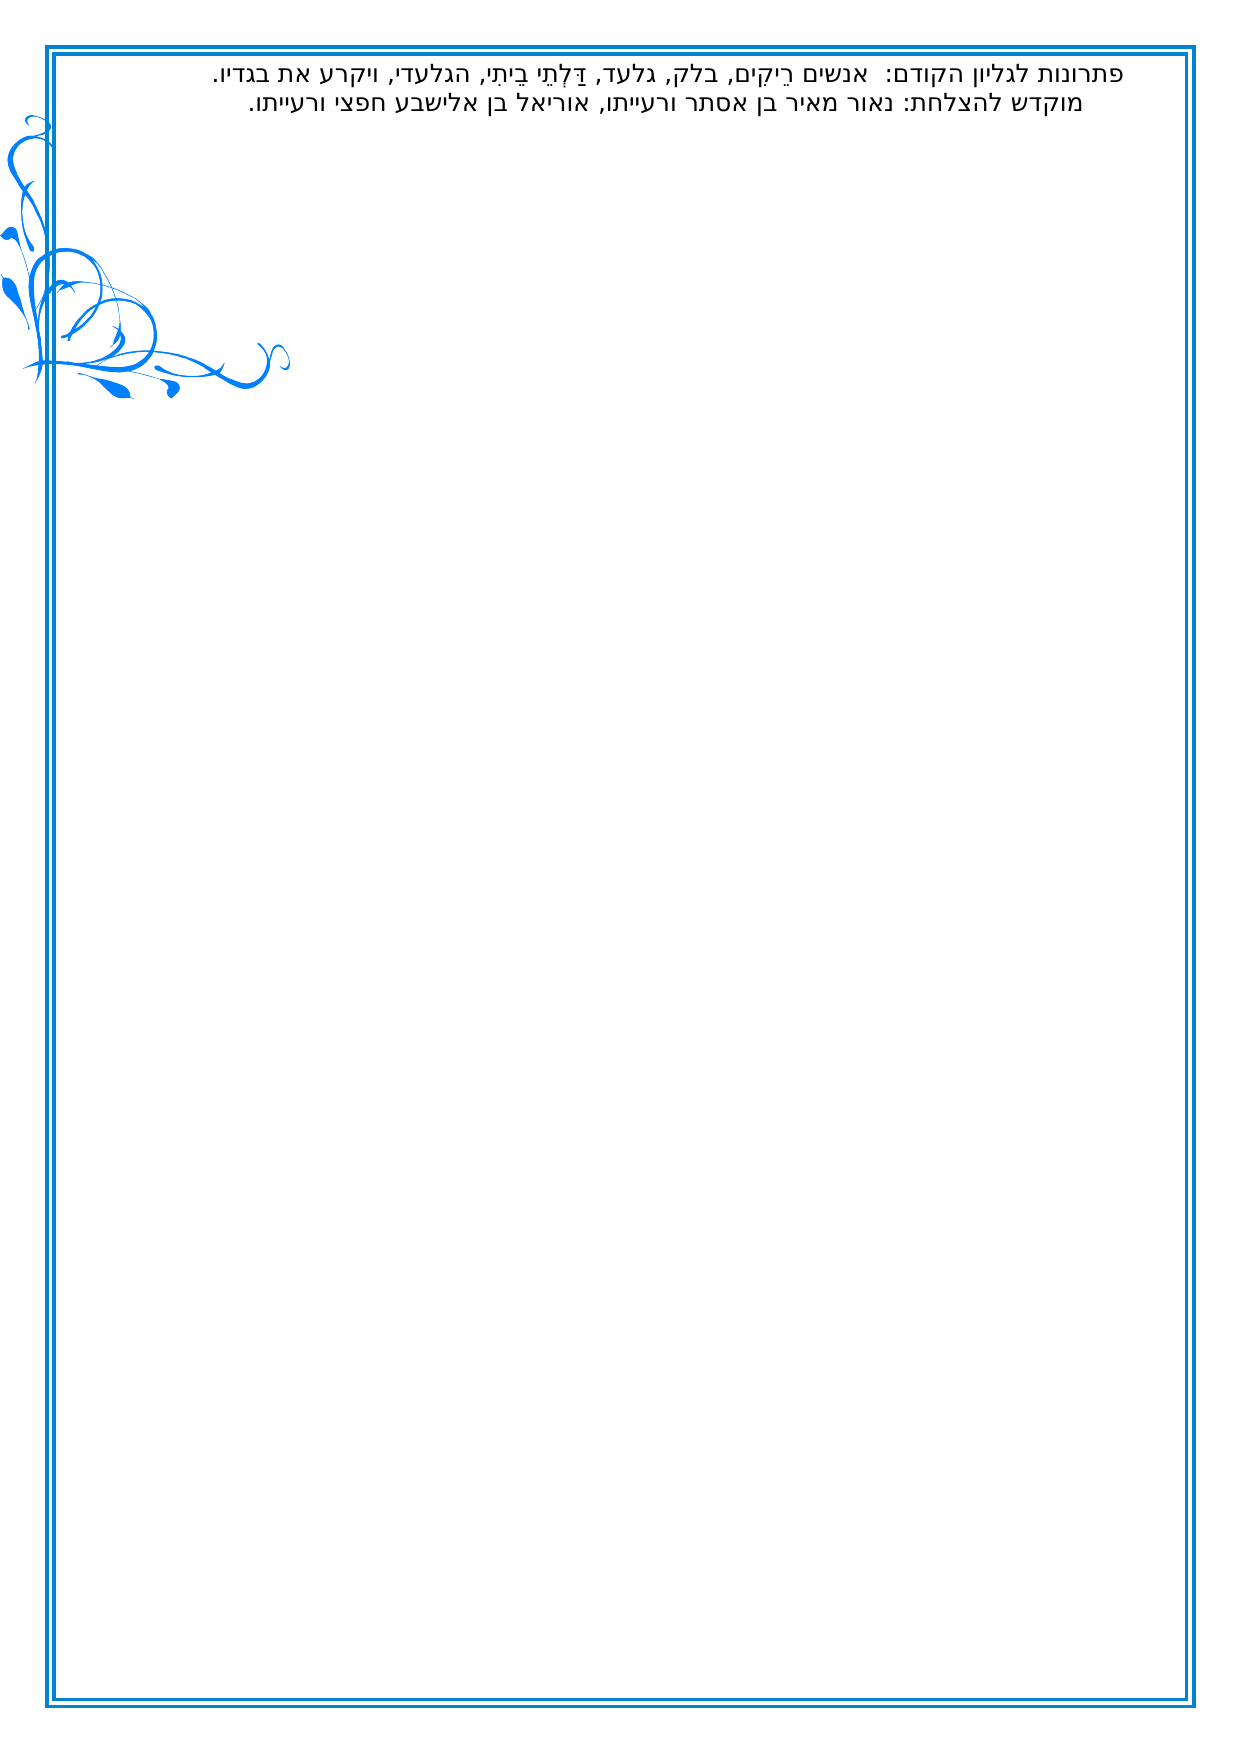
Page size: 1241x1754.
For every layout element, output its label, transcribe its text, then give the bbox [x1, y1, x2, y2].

list פתרונות לגליון הקודם: אנשים רֵיקִים, בלק, גלעד, דַּלְתֵי בֵיתִי, הגלעדי, ויקרע את בגדיו. [59, 59, 1185, 88]
picture [56, 115, 290, 399]
list מוקדש להצלחת: נאור מאיר בן אסתר ורעייתו, אוריאל בן אלישבע חפצי ורעייתו. [59, 88, 1185, 117]
picture [0, 115, 45, 399]
